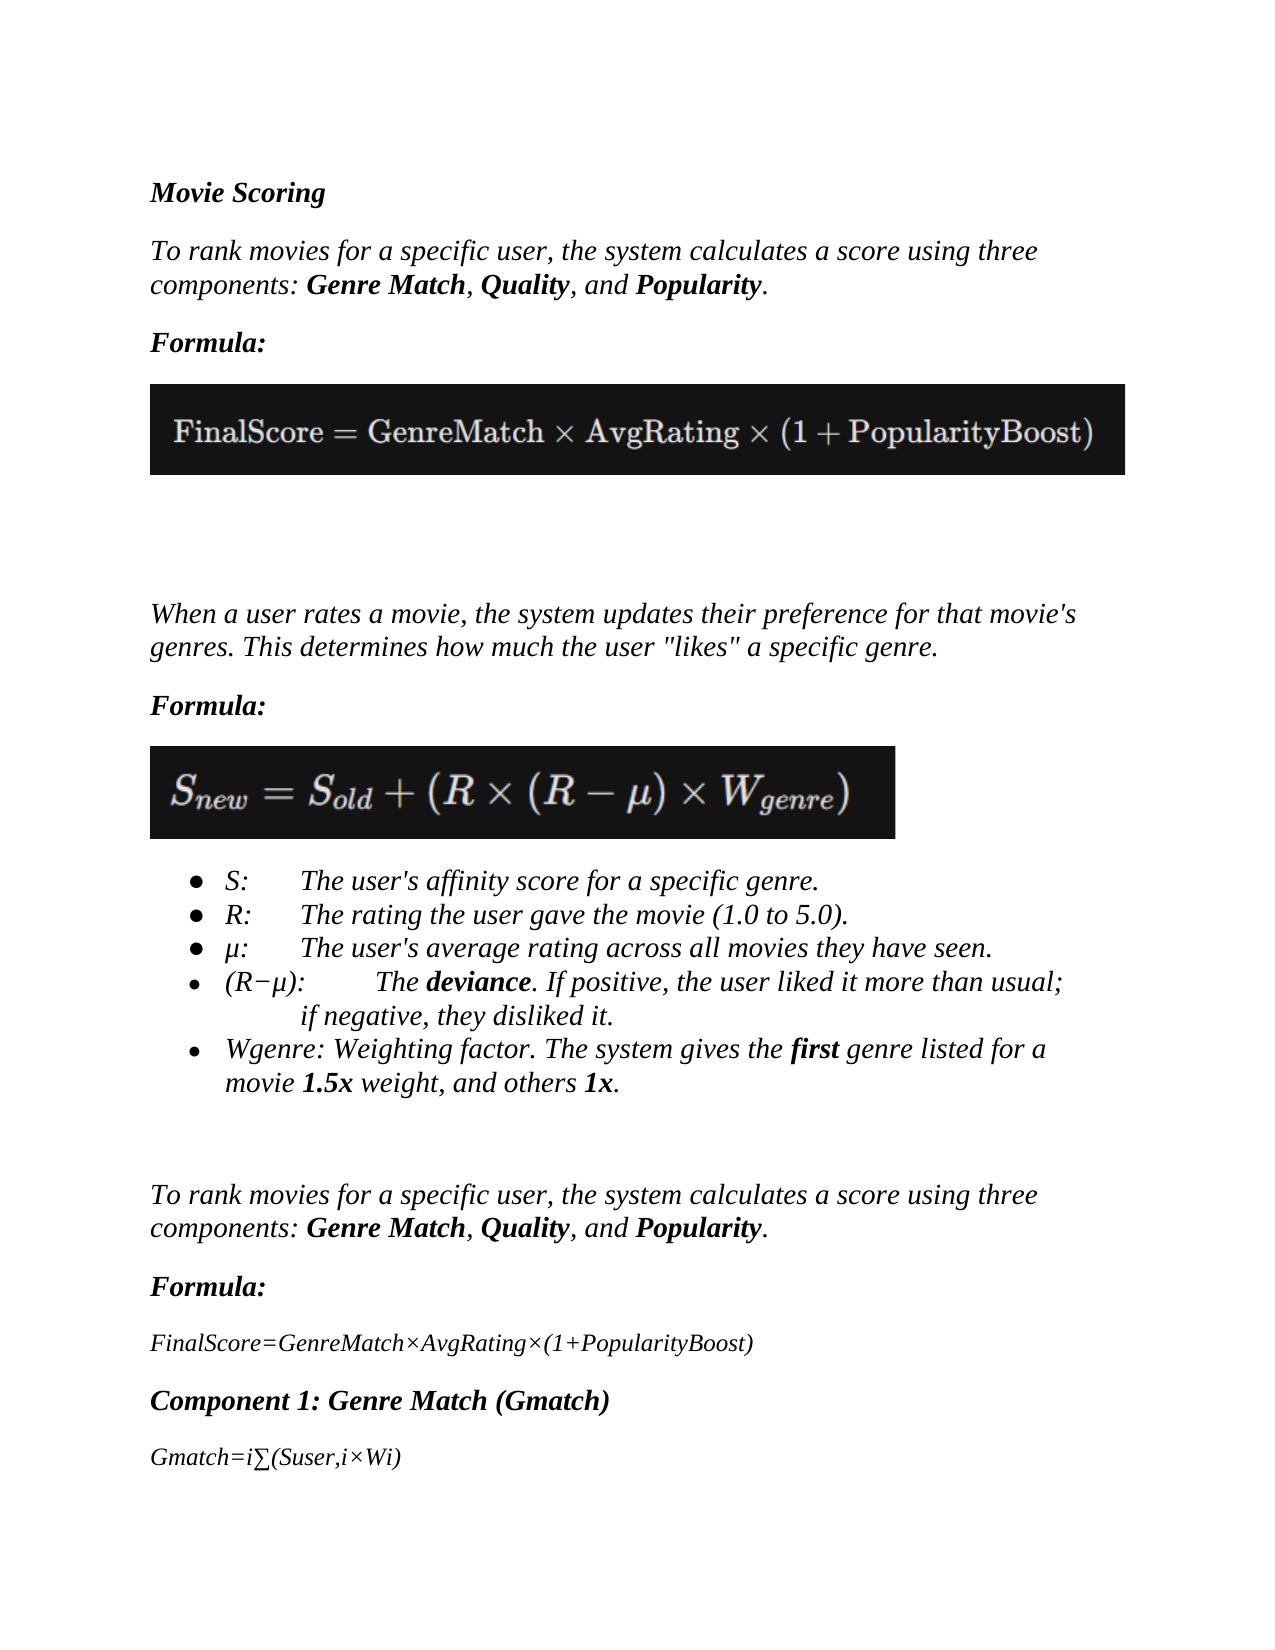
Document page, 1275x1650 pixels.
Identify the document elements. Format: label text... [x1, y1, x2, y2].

text Formula: [150, 326, 1125, 359]
text Gmatch​=i∑​(Suser,i​×Wi​) [150, 1442, 1125, 1470]
subtitle A. User Profile Learning [150, 542, 1125, 571]
text To rank movies for a specific user, the system calculates a score using three components: Genre Match, Quality, and Popularity. [150, 1177, 1125, 1244]
text Movie Scoring [150, 175, 1125, 208]
text Formula: [150, 688, 1125, 721]
list R: The rating the user gave the movie (1.0 to 5.0). [187, 897, 1125, 931]
list Wgenre​: Weighting factor. The system gives the first genre listed for a movie 1.5x weight, and others 1x. [187, 1031, 1125, 1098]
subtitle The Formulas Used [150, 508, 1125, 542]
subtitle B. Movie Scoring [150, 1123, 1125, 1152]
text FinalScore=GenreMatch×AvgRating×(1+PopularityBoost) [150, 1328, 1125, 1356]
text Component 1: Genre Match (Gmatch​) [150, 1383, 1125, 1417]
list S: The user's affinity score for a specific genre. [187, 863, 1125, 897]
list (R−μ): The deviance. If positive, the user liked it more than usual; if negative, they disliked it. [187, 964, 1125, 1031]
picture [150, 746, 896, 839]
list μ: The user's average rating across all movies they have seen. [187, 931, 1125, 964]
text When a user rates a movie, the system updates their preference for that movie's genres. This determines how much the user "likes" a specific genre. [150, 596, 1125, 663]
picture [150, 384, 1125, 475]
text Formula: [150, 1269, 1125, 1303]
text To rank movies for a specific user, the system calculates a score using three components: Genre Match, Quality, and Popularity. [150, 233, 1125, 301]
